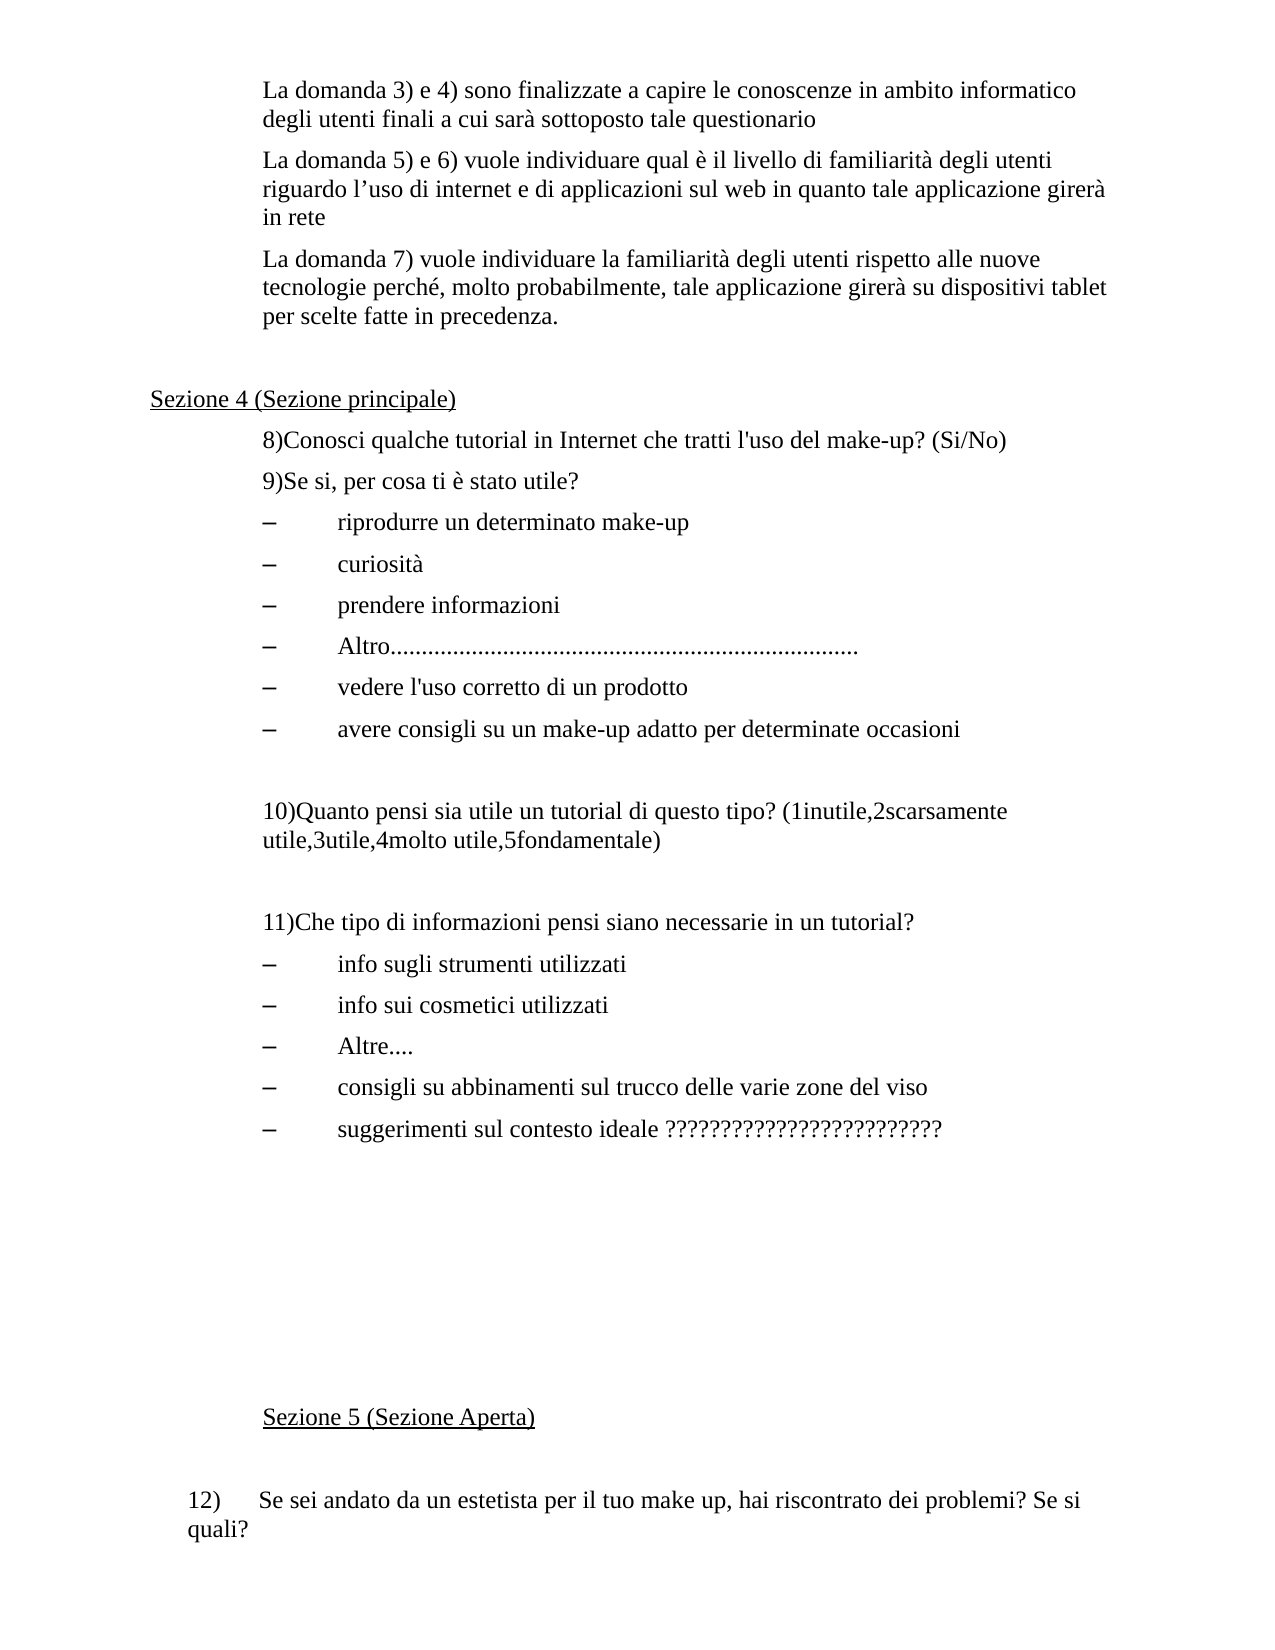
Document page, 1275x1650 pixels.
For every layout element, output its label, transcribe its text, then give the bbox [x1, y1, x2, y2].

list 12) Se sei andato da un estetista per il tuo make up, hai riscontrato dei problemi? Se si quali? [150, 1485, 1125, 1542]
list curiosità [262, 549, 1125, 577]
text La domanda 5) e 6) vuole individuare qual è il livello di familiarità degli utenti riguardo l’uso di internet e di applicazioni sul web in quanto tale applicazione girerà in rete [262, 145, 1125, 231]
text La domanda 7) vuole individuare la familiarità degli utenti rispetto alle nuove tecnologie perché, molto probabilmente, tale applicazione girerà su dispositivi tablet per scelte fatte in precedenza. [262, 244, 1125, 330]
list Altre.... [262, 1031, 1125, 1060]
list info sugli strumenti utilizzati [262, 949, 1125, 977]
list info sui cosmetici utilizzati [262, 990, 1125, 1019]
list consigli su abbinamenti sul trucco delle varie zone del viso [262, 1072, 1125, 1101]
text 9)Se si, per cosa ti è stato utile? [262, 466, 1125, 495]
list vedere l'uso corretto di un prodotto [262, 672, 1125, 701]
list Altro........................................................................... [262, 631, 1125, 660]
text Sezione 5 (Sezione Aperta) [262, 1402, 1125, 1431]
list avere consigli su un make-up adatto per determinate occasioni [262, 714, 1125, 742]
text La domanda 3) e 4) sono finalizzate a capire le conoscenze in ambito informatico degli utenti finali a cui sarà sottoposto tale questionario [262, 75, 1125, 132]
list prendere informazioni [262, 590, 1125, 619]
text Sezione 4 (Sezione principale) [150, 384, 1125, 412]
list suggerimenti sul contesto ideale ????????????????????????? [262, 1114, 1125, 1142]
text 8)Conosci qualche tutorial in Internet che tratti l'uso del make-up? (Si/No) [262, 425, 1125, 454]
text 11)Che tipo di informazioni pensi siano necessarie in un tutorial? [262, 907, 1125, 936]
text 10)Quanto pensi sia utile un tutorial di questo tipo? (1inutile,2scarsamente utile,3utile,4molto utile,5fondamentale) [262, 796, 1125, 854]
list riprodurre un determinato make-up [262, 507, 1125, 536]
